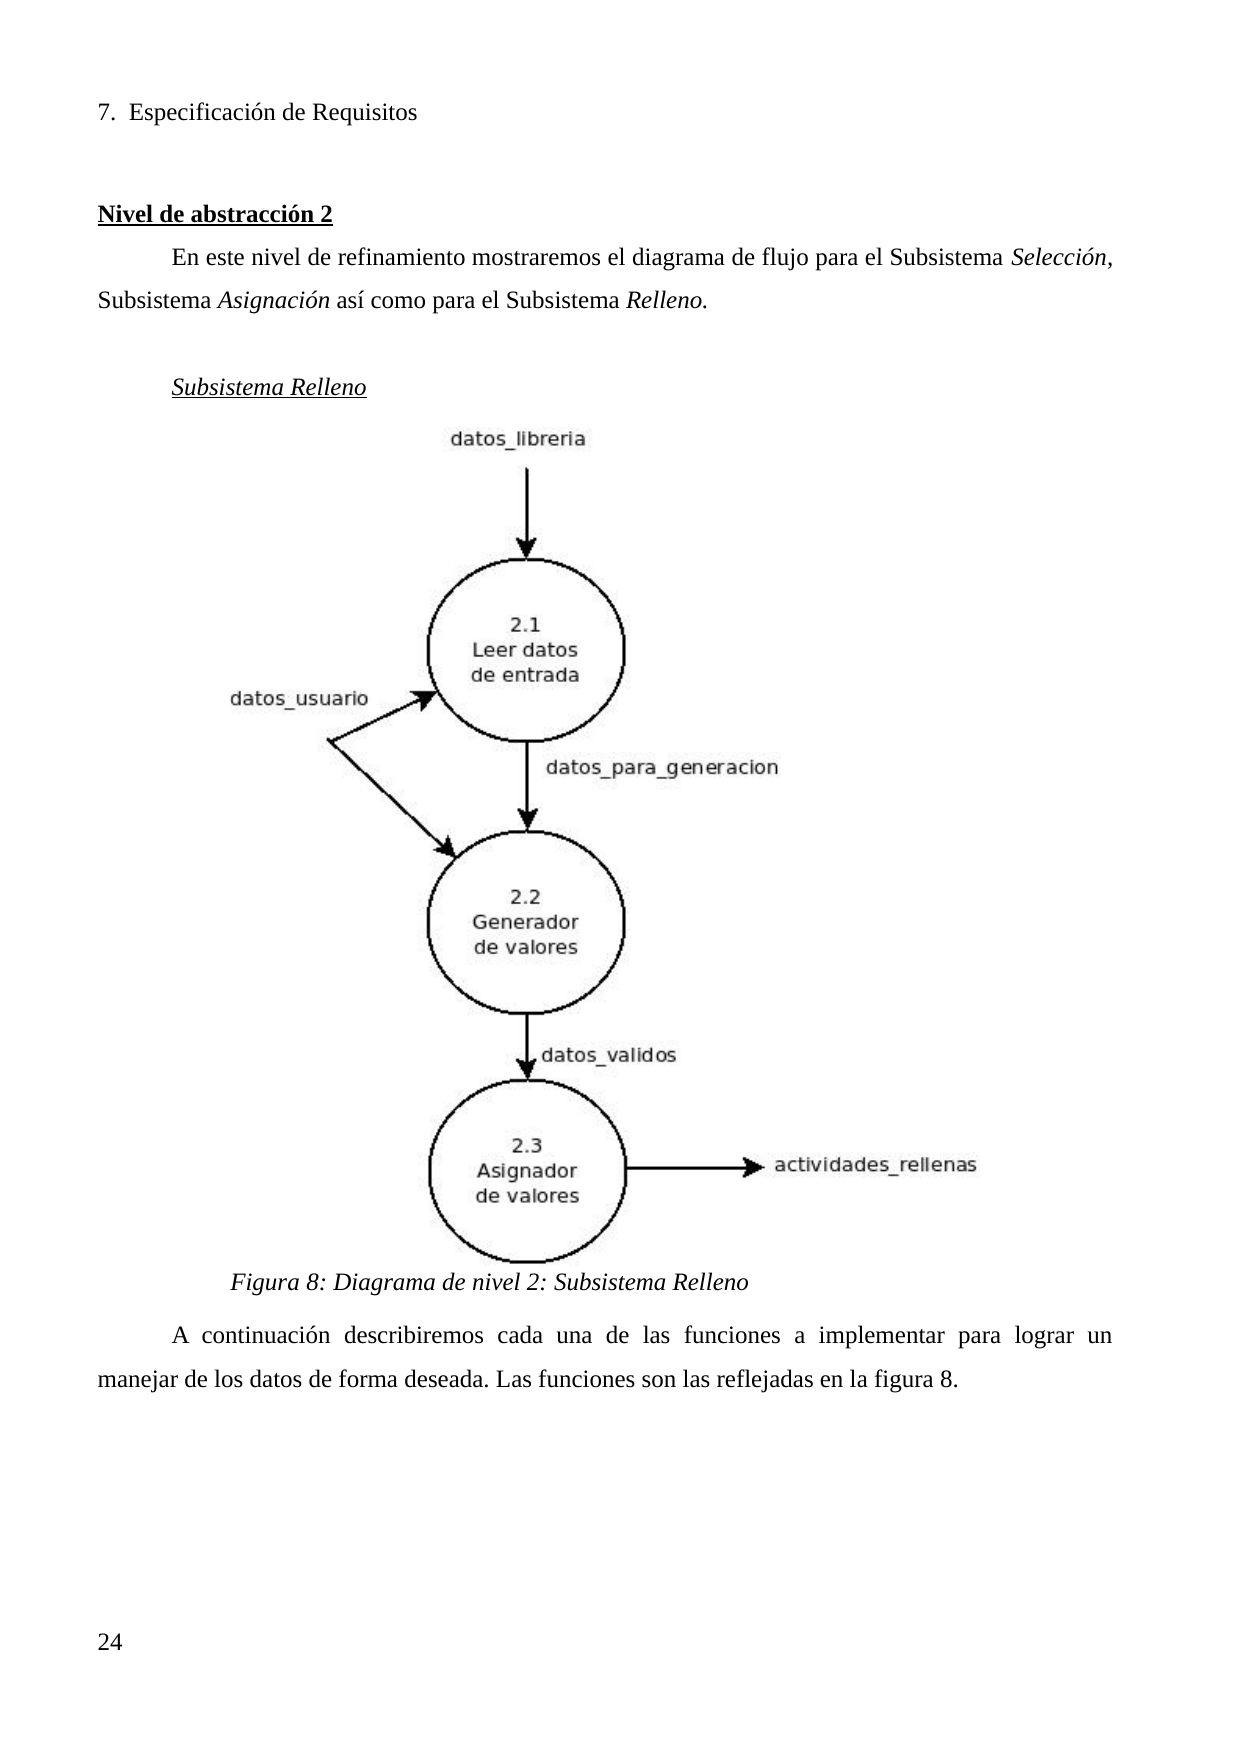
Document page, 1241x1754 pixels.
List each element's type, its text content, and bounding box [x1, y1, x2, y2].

text Figura 8: Diagrama de nivel 2: Subsistema Relleno [230, 1267, 980, 1295]
text En este nivel de refinamiento mostraremos el diagrama de flujo para el Subsistema Selección, Subsistema Asignación así como para el Subsistema Relleno. [97, 242, 1113, 314]
text Subsistema Relleno [97, 372, 1113, 401]
text A continuación describiremos cada una de las funciones a implementar para lograr un manejar de los datos de forma deseada. Las funciones son las reflejadas en la figura 8. [97, 1321, 1113, 1392]
picture [230, 427, 981, 1267]
text Nivel de abstracción 2 [97, 199, 1113, 228]
